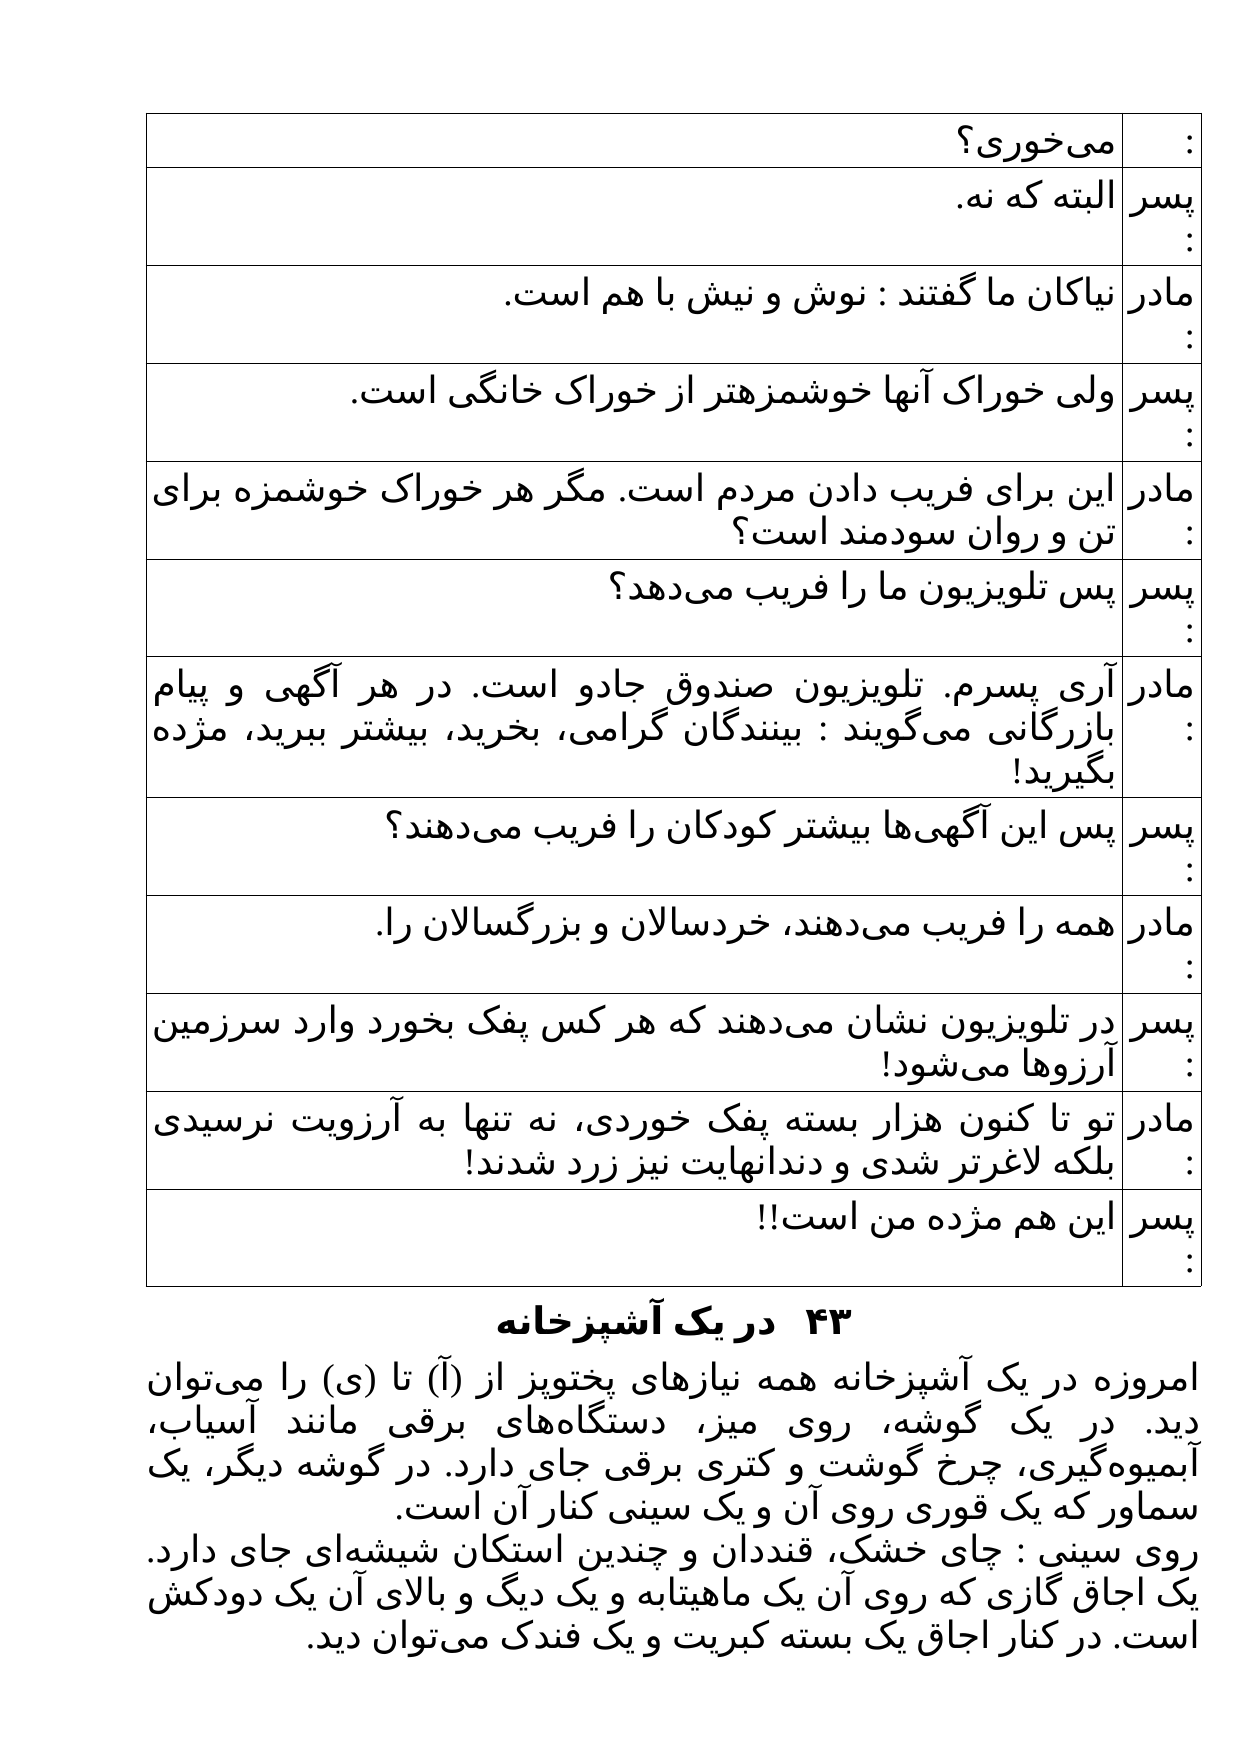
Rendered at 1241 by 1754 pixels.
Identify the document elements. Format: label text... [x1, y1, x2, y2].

table_cell پس تلویزیون ما را فریب می‌دهد؟ [147, 560, 1122, 656]
text امروزه در یک آشپزخانه همه نیازهای پختوپز از (آ) تا (ی) را می‌توان دید. در یک گوشه، روی میز، دستگاه‌های برقی مانند آسیاب، آبمیوه‌گیری، چرخ گوشت و کتری برقی جای دارد. در گوشه دیگر، یک سماور که یک قوری روی آن و یک سینی کنار آن است. [146, 1355, 1201, 1527]
table_cell : [1123, 114, 1201, 167]
table_cell ولی خوراک آنها خوشمزهتر از خوراک خانگی است. [147, 364, 1122, 461]
table_cell مادر: [1123, 896, 1201, 993]
table_cell آری پسرم. تلویزیون صندوق جادو است. در هر آگهی و پیام بازرگانی می‌گویند : بینندگان گرامی، بخرید، بیشتر ببرید، مژده بگیرید! [147, 657, 1122, 797]
table_cell البته که نه. [147, 168, 1122, 265]
table_cell این برای فریب دادن مردم است. مگر هر خوراک خوشمزه برای تن و روان سودمند است؟ [147, 462, 1122, 558]
table_cell پسر: [1123, 1190, 1201, 1286]
table_cell مادر: [1123, 266, 1201, 363]
table_cell همه را فریب می‌دهند، خردسالان و بزرگسالان را. [147, 896, 1122, 993]
table_cell نیاکان ما گفتند : نوش و نیش با هم است. [147, 266, 1122, 363]
table_cell این هم مژده من است!! [147, 1190, 1122, 1286]
subtitle در یک آشپزخانه [146, 1299, 1201, 1342]
table_cell می‌خوری؟ [147, 114, 1122, 167]
table_cell مادر: [1123, 1092, 1201, 1188]
table_cell پس این آگهی‌ها بیشتر کودکان را فریب می‌دهند؟ [147, 798, 1122, 895]
text روی سینی : چای خشک، قنددان و چندین استکان شیشه‌ای جای دارد. یک اجاق گازی که روی آن یک ماهیتابه و یک دیگ و بالای آن یک دودکش است. در کنار اجاق یک بسته کبریت و یک فندک می‌توان دید. [146, 1527, 1201, 1657]
table_cell پسر: [1123, 560, 1201, 656]
table_cell پسر: [1123, 994, 1201, 1091]
table_cell در تلویزیون نشان می‌دهند که هر کس پفک بخورد وارد سرزمین آرزوها می‌شود! [147, 994, 1122, 1091]
table_cell مادر: [1123, 657, 1201, 797]
table_cell پسر: [1123, 798, 1201, 895]
table_cell پسر: [1123, 168, 1201, 265]
table_cell پسر: [1123, 364, 1201, 461]
table_cell مادر: [1123, 462, 1201, 558]
table_cell تو تا کنون هزار بسته پفک خوردی، نه تنها به آرزویت نرسیدی بلکه لاغرتر شدی و دندانهایت نیز زرد شدند! [147, 1092, 1122, 1188]
